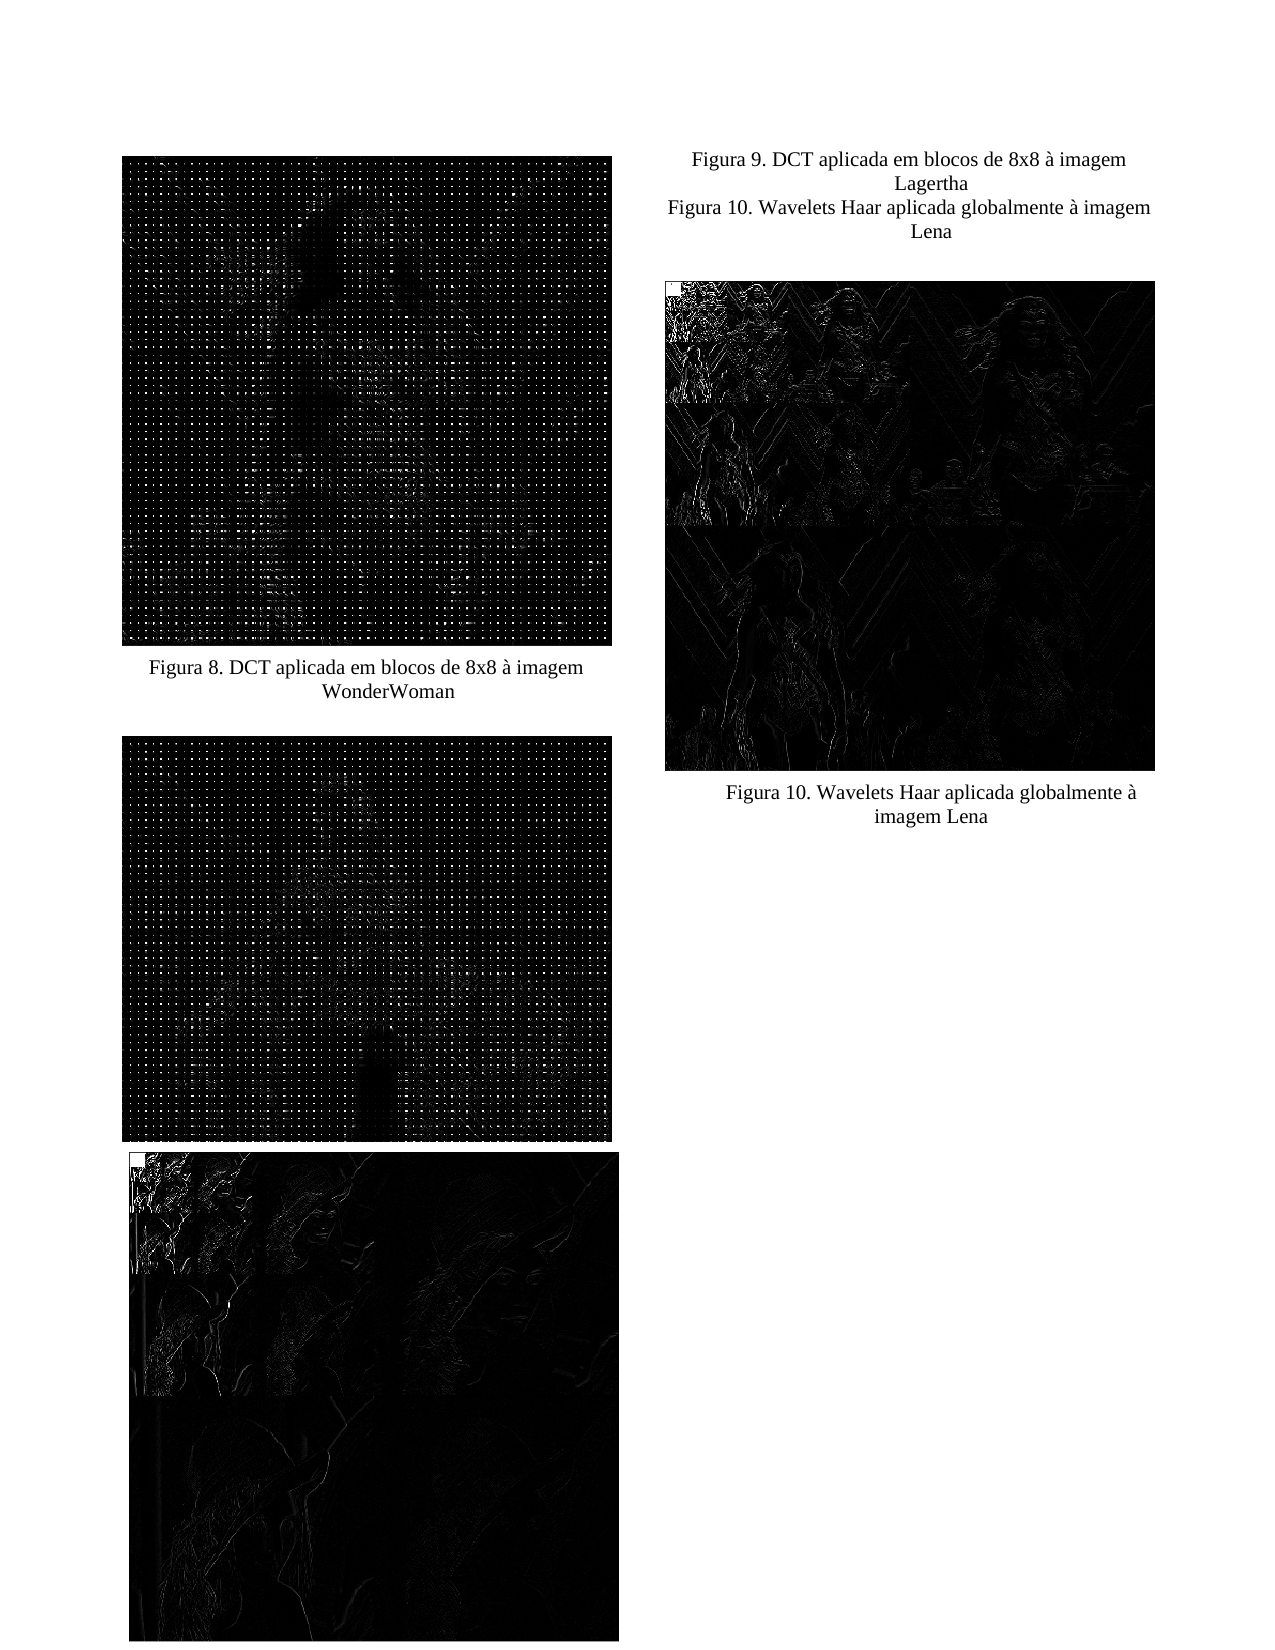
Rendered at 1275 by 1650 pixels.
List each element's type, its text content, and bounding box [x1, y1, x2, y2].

picture [655, 272, 1163, 780]
picture [112, 727, 627, 1650]
text Figura 10. Wavelets Haar aplicada globalmente à imagem Lena [656, 195, 1162, 243]
text Figura 9. DCT aplicada em blocos de 8x8 à imagem Lagertha [656, 147, 1162, 195]
text Figura 10. Wavelets Haar aplicada globalmente à imagem Lena [656, 780, 1162, 828]
picture [112, 147, 620, 655]
text Figura 8. DCT aplicada em blocos de 8x8 à imagem WonderWoman [112, 655, 619, 703]
